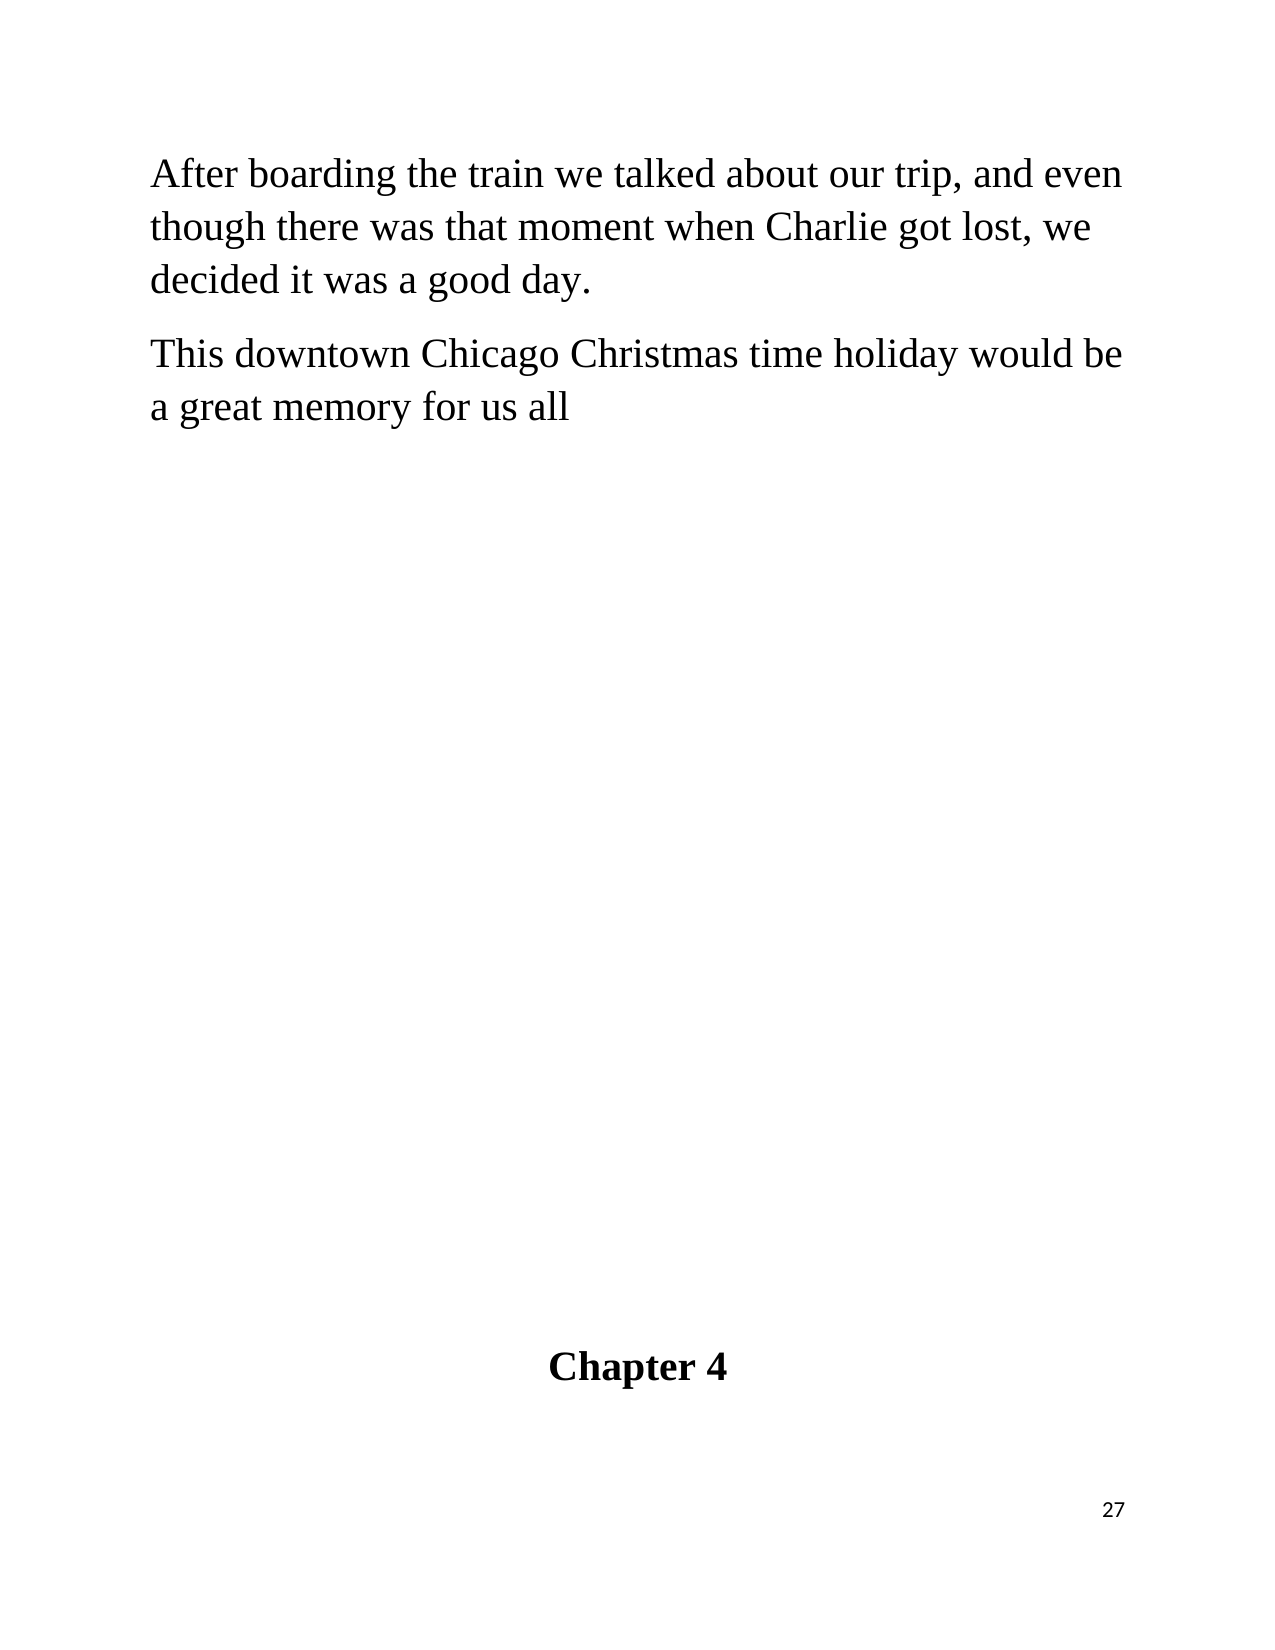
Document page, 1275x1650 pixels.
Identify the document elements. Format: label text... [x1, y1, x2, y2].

text Chapter 4 [150, 1343, 1125, 1389]
text This downtown Chicago Christmas time holiday would be a great memory for us all [150, 330, 1125, 429]
text After boarding the train we talked about our trip, and even though there was that moment when Charlie got lost, we decided it was a good day. [150, 150, 1125, 302]
